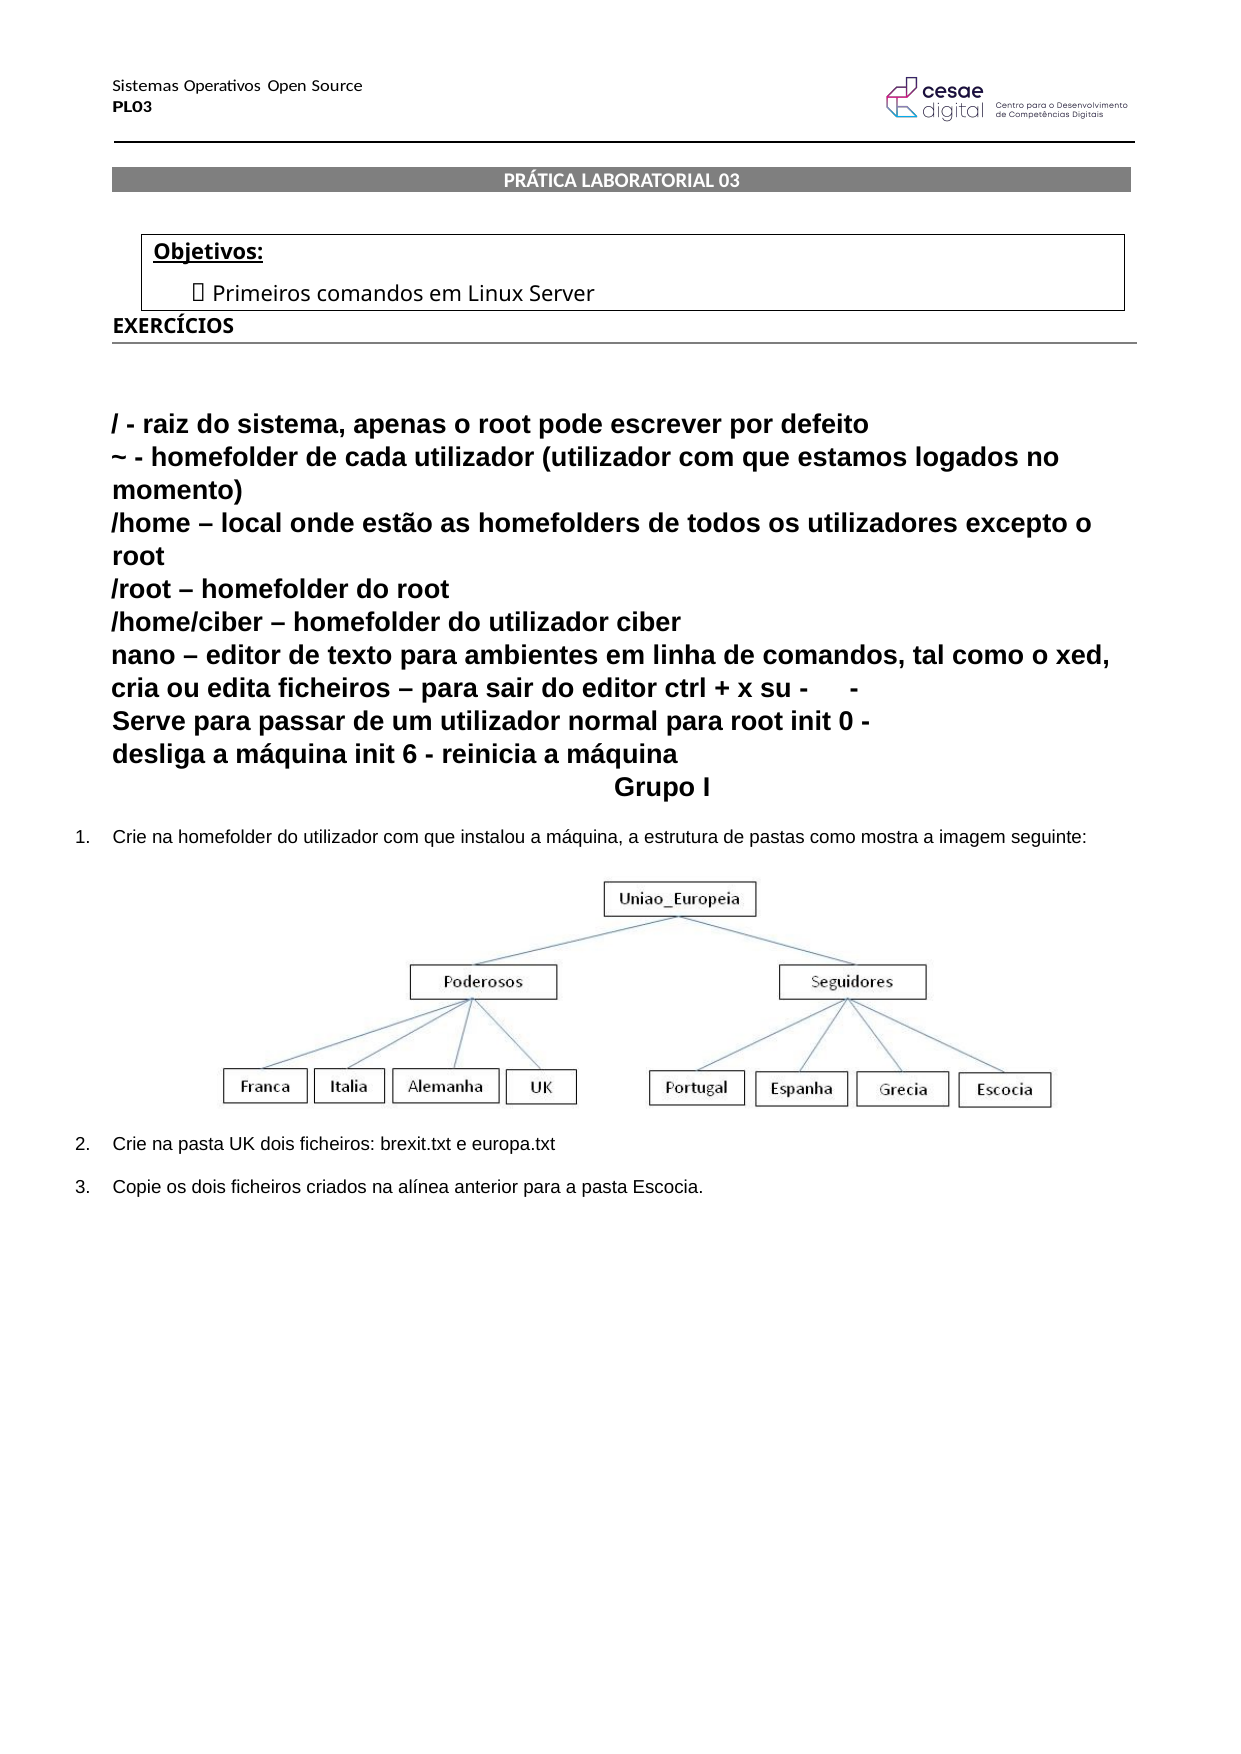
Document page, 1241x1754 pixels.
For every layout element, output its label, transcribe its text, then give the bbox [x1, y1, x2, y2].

text cria ou edita ficheiros – para sair do editor ctrl + x su - - Serve para passar de um utilizador normal para root init 0 - desliga a máquina init 6 - reinicia a máquina [111, 672, 871, 769]
subtitle Grupo I [187, 771, 1137, 802]
list Crie na pasta UK dois ficheiros: brexit.txt e europa.txt [75, 1132, 1137, 1154]
text PRÁTICA LABORATORIAL 03 [112, 167, 1131, 192]
text ~ - homefolder de cada utilizador (utilizador com que estamos logados no momento) [111, 441, 1137, 505]
table_header Objetivos:  Primeiros comandos em Linux Server [142, 235, 1124, 310]
text / - raiz do sistema, apenas o root pode escrever por defeito [111, 408, 1137, 439]
text /home – local onde estão as homefolders de todos os utilizadores excepto o root [111, 507, 1137, 571]
text nano – editor de texto para ambientes em linha de comandos, tal como o xed, [111, 639, 1137, 670]
text EXERCÍCIOS [112, 311, 1137, 340]
text /home/ciber – homefolder do utilizador ciber [111, 606, 1137, 637]
list Crie na homefolder do utilizador com que instalou a máquina, a estrutura de pastas como mostra a imagem seguinte: [75, 826, 1137, 848]
text /root – homefolder do root [111, 573, 1137, 604]
list Copie os dois ficheiros criados na alínea anterior para a pasta Escocia. [75, 1176, 1137, 1198]
